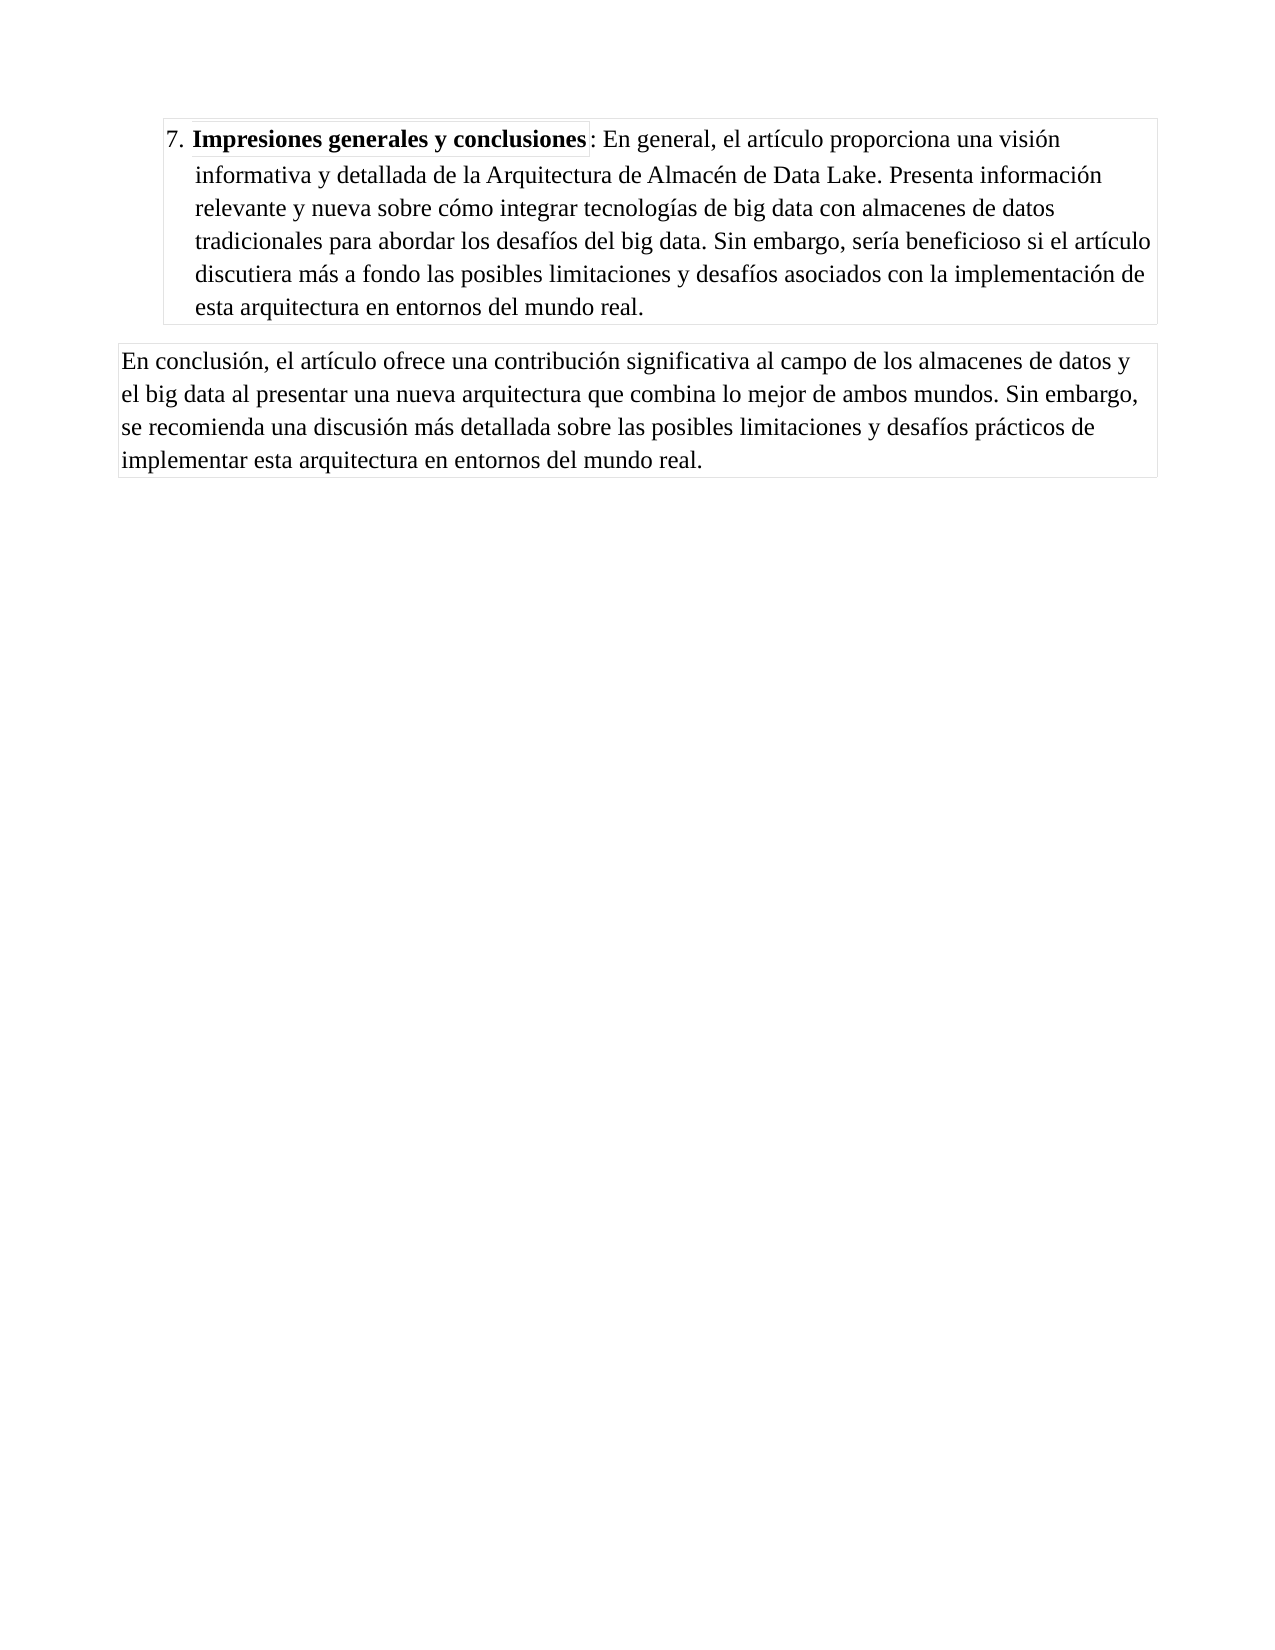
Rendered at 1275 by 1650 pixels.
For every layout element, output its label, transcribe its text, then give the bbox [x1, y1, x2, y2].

text En conclusión, el artículo ofrece una contribución significativa al campo de los almacenes de datos y el big data al presentar una nueva arquitectura que combina lo mejor de ambos mundos. Sin embargo, se recomienda una discusión más detallada sobre las posibles limitaciones y desafíos prácticos de implementar esta arquitectura en entornos del mundo real. [119, 344, 1157, 477]
list Impresiones generales y conclusiones: En general, el artículo proporciona una visión informativa y detallada de la Arquitectura de Almacén de Data Lake. Presenta información relevante y nueva sobre cómo integrar tecnologías de big data con almacenes de datos tradicionales para abordar los desafíos del big data. Sin embargo, sería beneficioso si el artículo discutiera más a fondo las posibles limitaciones y desafíos asociados con la implementación de esta arquitectura en entornos del mundo real. [164, 119, 1157, 324]
